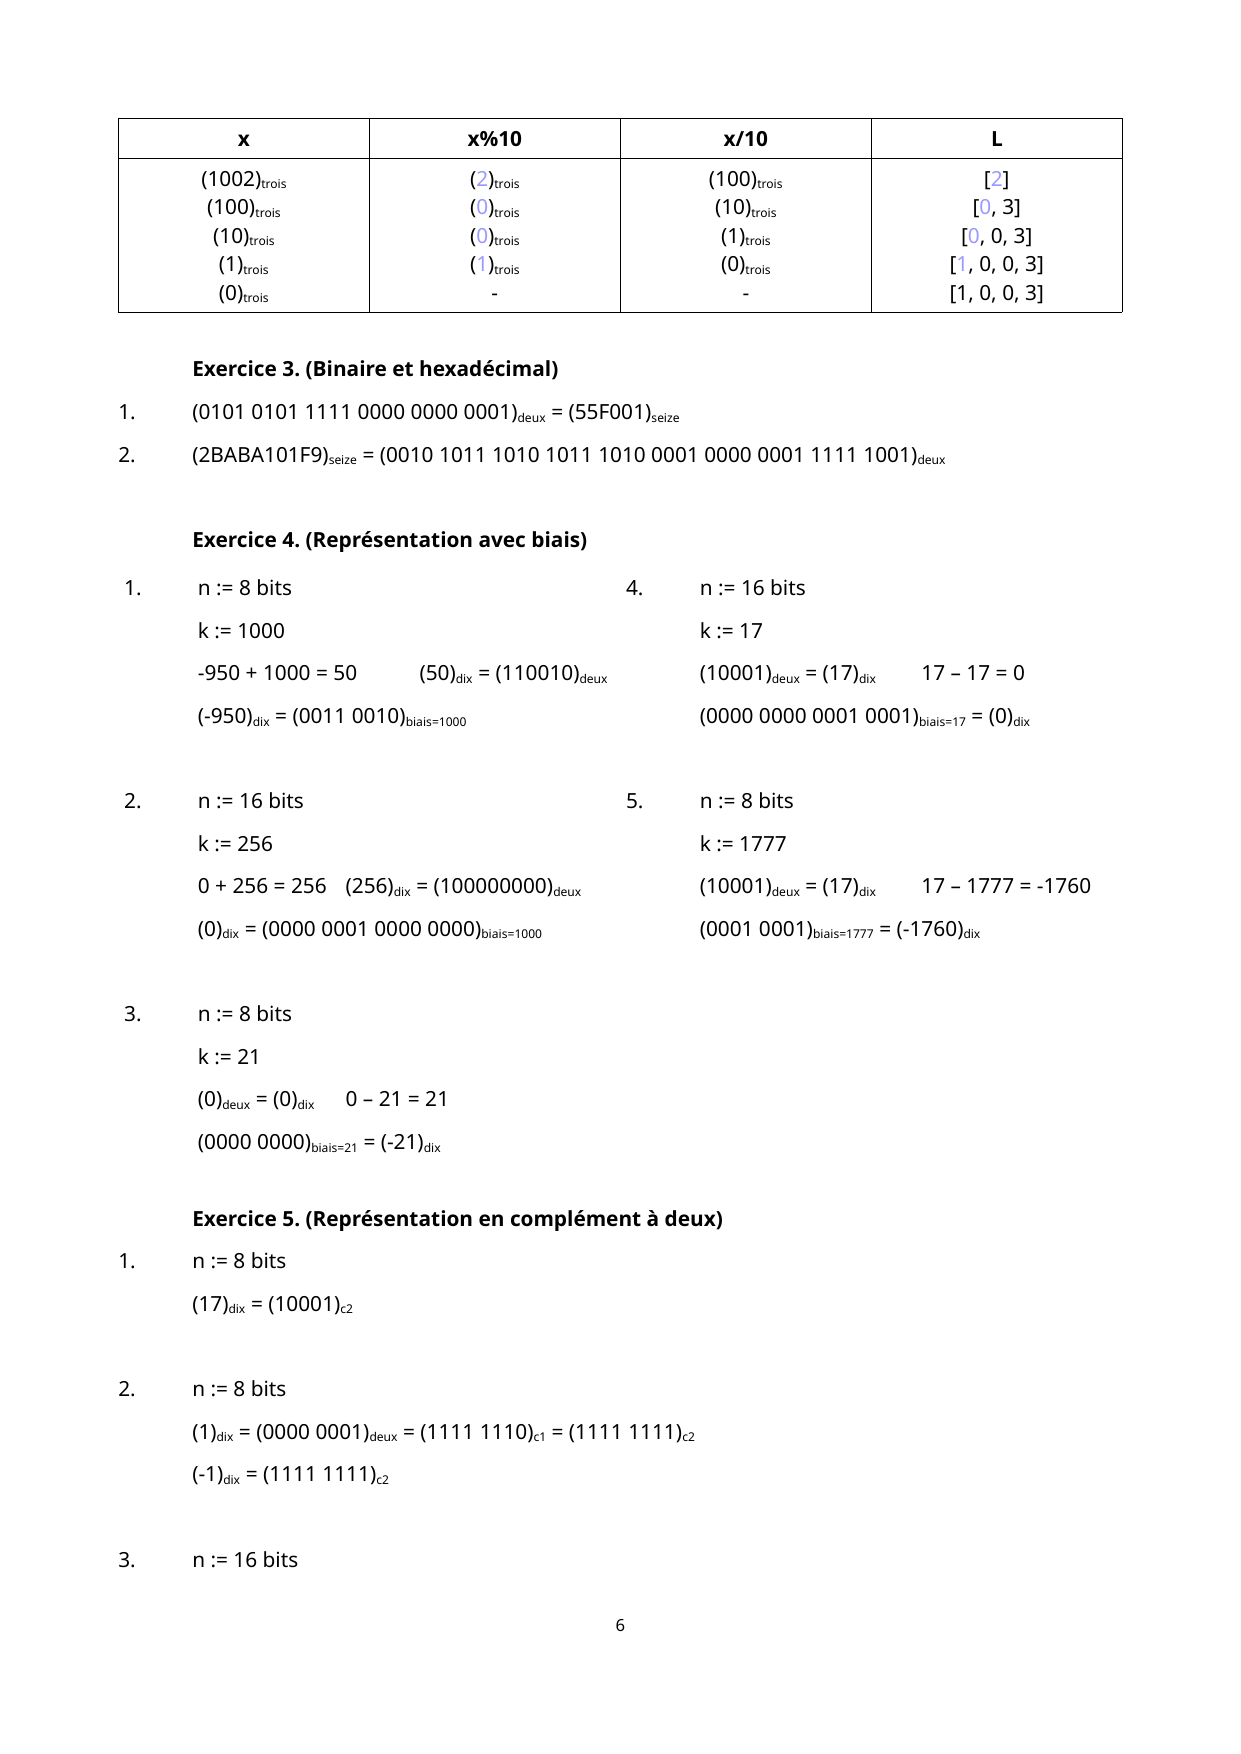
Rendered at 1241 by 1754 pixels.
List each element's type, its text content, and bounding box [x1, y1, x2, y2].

text Exercice 5. (Représentation en complément à deux) [118, 1204, 1122, 1232]
text 1. (0101 0101 1111 0000 0000 0001)deux = (55F001)seize [118, 397, 1122, 426]
table_header x/10 [621, 119, 871, 158]
text 2. (2BABA101F9)seize = (0010 1011 1010 1011 1010 0001 0000 0001 1111 1001)deux [118, 440, 1122, 468]
table_cell (1002)trois (100)trois (10)trois (1)trois (0)trois [119, 159, 369, 312]
text (1)dix = (0000 0001)deux = (1111 1110)c1 = (1111 1111)c2 [118, 1417, 1122, 1445]
text 2. n := 8 bits [118, 1374, 1122, 1403]
table_header x%10 [370, 119, 620, 158]
table_cell (2)trois (0)trois (0)trois (1)trois - [370, 159, 620, 312]
text Exercice 4. (Représentation avec biais) [118, 525, 1122, 553]
table_cell (100)trois (10)trois (1)trois (0)trois - [621, 159, 871, 312]
table_header L [872, 119, 1122, 158]
text 3. n := 16 bits [118, 1545, 1122, 1573]
table_header 1. n := 8 bits k := 1000 -950 + 1000 = 50 (50)dix = (110010)deux (-950)dix = (0011 0010)biais=1000 2. n := 16 bits k := 256 0 + 256 = 256 (256)dix = (100000000)deux (0)dix = (0000 0001 0000 0000)biais=1000 3. n := 8 bits k := 21 (0)deux = (0)dix 0 – 21 = 21 (0000 0000)biais=21 = (-21)dix [118, 568, 620, 1161]
table_header 4. n := 16 bits k := 17 (10001)deux = (17)dix 17 – 17 = 0 (0000 0000 0001 0001)biais=17 = (0)dix 5. n := 8 bits k := 1777 (10001)deux = (17)dix 17 – 1777 = -1760 (0001 0001)biais=1777 = (-1760)dix [620, 568, 1122, 1161]
table_header x [119, 119, 369, 158]
text Exercice 3. (Binaire et hexadécimal) [118, 354, 1122, 383]
text (-1)dix = (1111 1111)c2 [118, 1459, 1122, 1488]
text (17)dix = (10001)c2 [118, 1289, 1122, 1318]
table_cell [2] [0, 3] [0, 0, 3] [1, 0, 0, 3] [1, 0, 0, 3] [872, 159, 1122, 312]
text 1. n := 8 bits [118, 1247, 1122, 1275]
